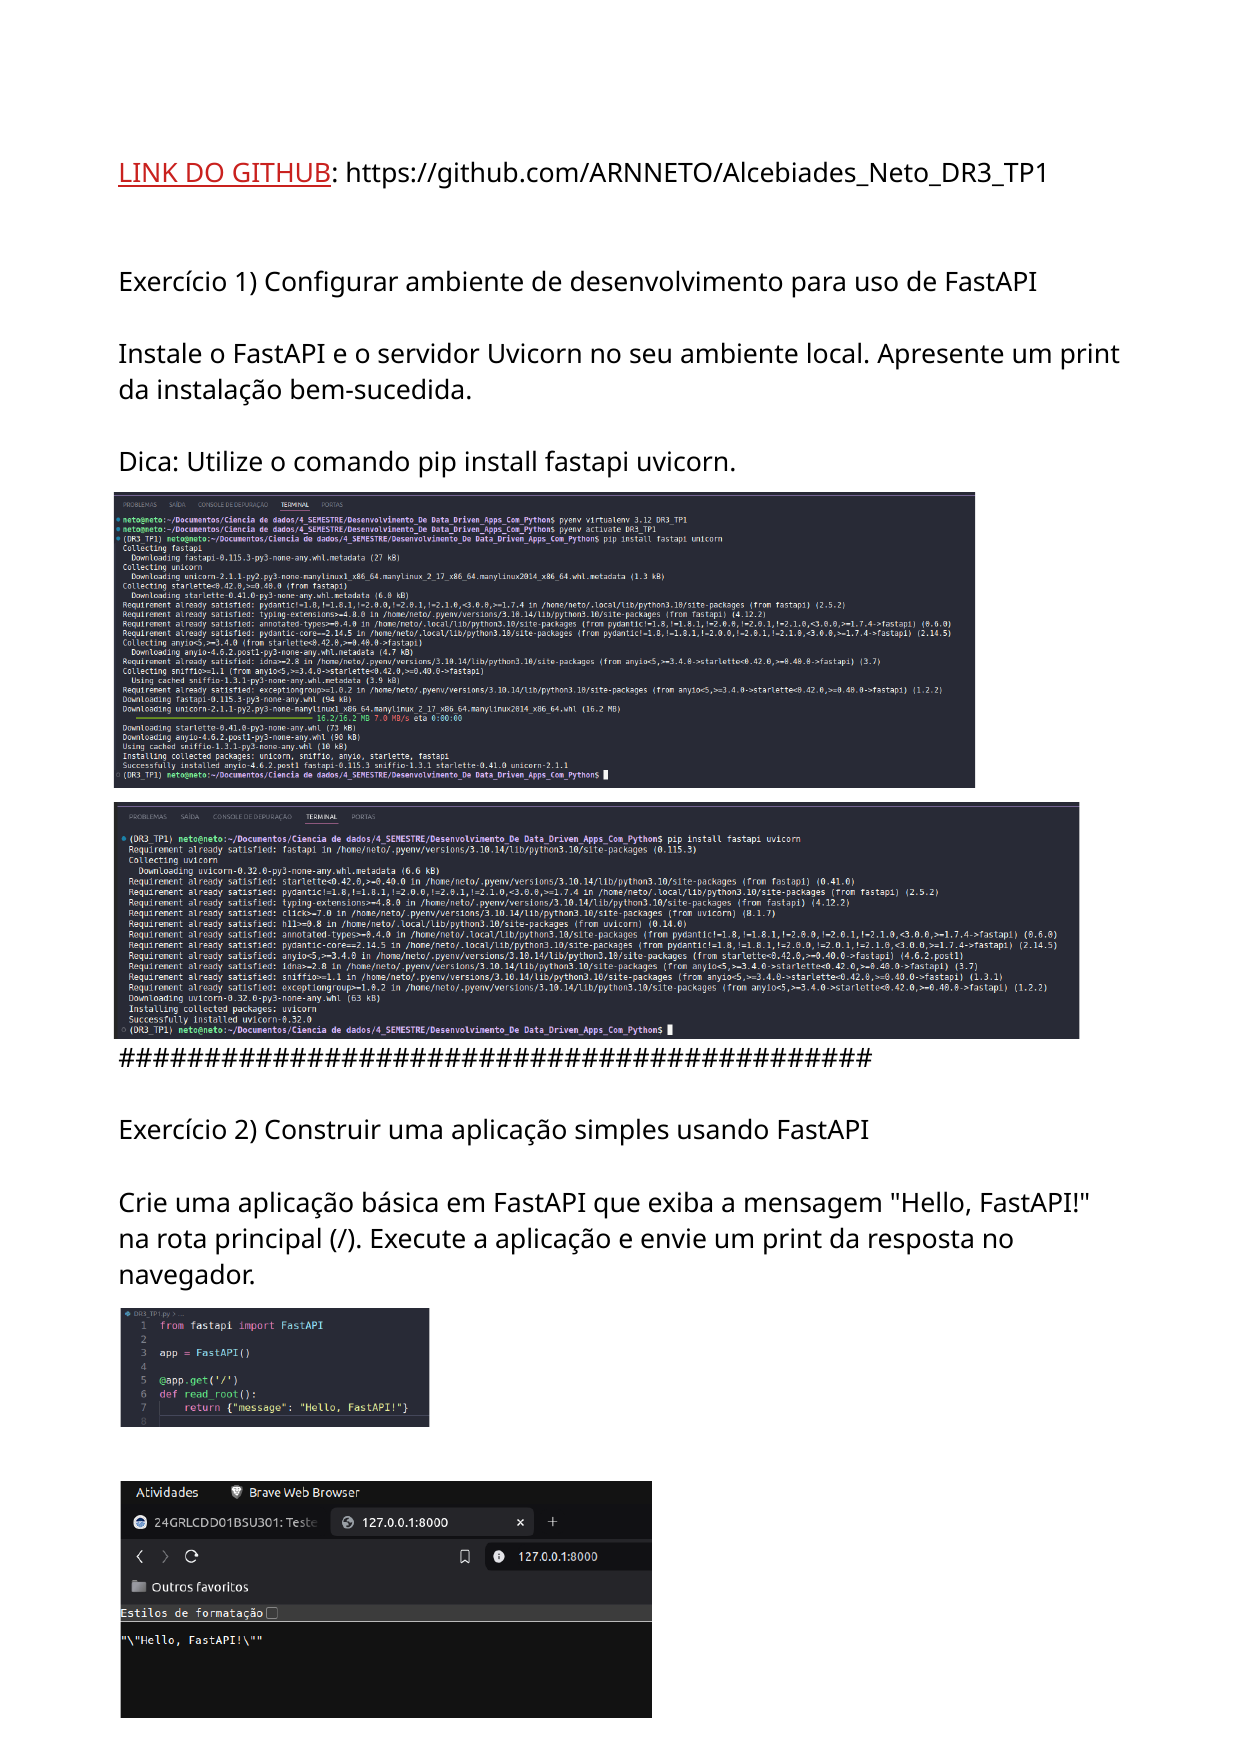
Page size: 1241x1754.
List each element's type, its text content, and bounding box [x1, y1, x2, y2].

picture [120, 1481, 652, 1718]
text ############################################ [118, 516, 1122, 1075]
text Exercício 2) Construir uma aplicação simples usando FastAPI [118, 1111, 1122, 1147]
picture [113, 492, 976, 788]
text Instale o FastAPI e o servidor Uvicorn no seu ambiente local. Apresente um print da instalação bem-sucedida. [118, 335, 1122, 407]
text Dica: Utilize o comando pip install fastapi uvicorn. [118, 443, 1122, 479]
text Exercício 1) Configurar ambiente de desenvolvimento para uso de FastAPI [118, 263, 1122, 299]
picture [113, 802, 1080, 1039]
text LINK DO GITHUB: https://github.com/ARNNETO/Alcebiades_Neto_DR3_TP1 [118, 154, 1122, 190]
picture [120, 1308, 430, 1427]
text Crie uma aplicação básica em FastAPI que exiba a mensagem "Hello, FastAPI!" na rota principal (/). Execute a aplicação e envie um print da resposta no navegador. [118, 1183, 1122, 1292]
